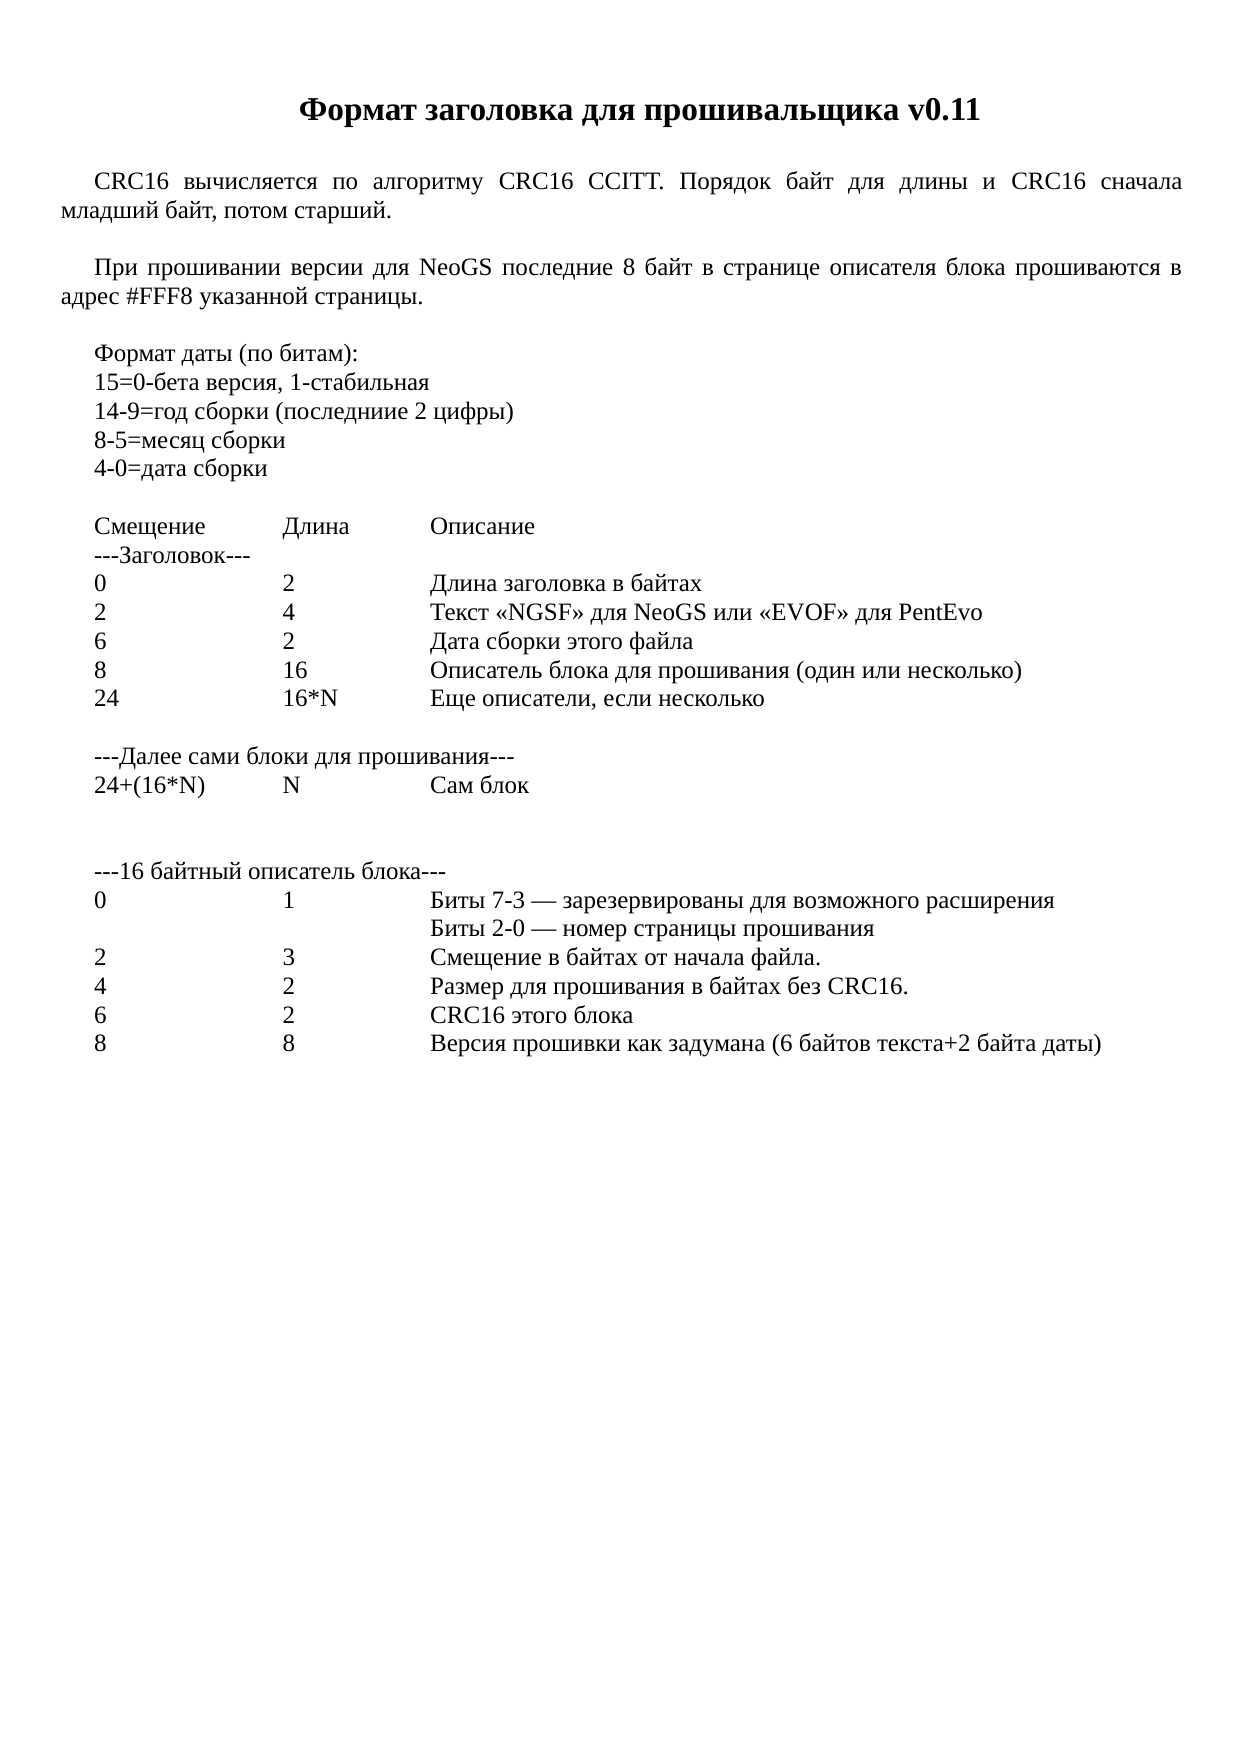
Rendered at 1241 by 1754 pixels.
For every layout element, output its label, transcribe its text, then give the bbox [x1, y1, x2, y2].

text При прошивании версии для NeoGS последние 8 байт в странице описателя блока прошиваются в адрес #FFF8 указанной страницы. [61, 252, 1183, 310]
text 14-9=год сборки (последниие 2 цифры) [61, 396, 1183, 425]
text Формат даты (по битам): [61, 338, 1183, 367]
text ---16 байтный описатель блока--- [61, 856, 1183, 885]
text 0 1 Биты 7-3 — зарезервированы для возможного расширения [61, 885, 1183, 913]
text 2 4 Текст «NGSF» для NeoGS или «EVOF» для PentEvo [61, 597, 1183, 626]
text 6 2 CRC16 этого блока [61, 1000, 1183, 1028]
text Биты 2-0 — номер страницы прошивания [61, 913, 1183, 942]
text CRC16 вычисляется по алгоритму CRC16 CCITT. Порядок байт для длины и CRC16 сначала младший байт, потом старший. [61, 166, 1183, 223]
text 8-5=месяц сборки [61, 425, 1183, 453]
text 2 3 Смещение в байтах от начала файла. [61, 942, 1183, 971]
text ---Заголовок--- [61, 540, 1183, 568]
text 4 2 Размер для прошивания в байтах без CRC16. [61, 971, 1183, 1000]
text ---Далее сами блоки для прошивания--- [61, 741, 1183, 770]
text Формат заголовка для прошивальщика v0.11 [61, 89, 1183, 128]
text 24+(16*N) N Сам блок [61, 770, 1183, 798]
text 0 2 Длина заголовка в байтах [61, 568, 1183, 597]
text Смещение Длина Описание [61, 511, 1183, 540]
text 24 16*N Еще описатели, если несколько [61, 683, 1183, 712]
text 15=0-бета версия, 1-стабильная [61, 367, 1183, 396]
text 6 2 Дата сборки этого файла [61, 626, 1183, 655]
text 4-0=дата сборки [61, 453, 1183, 482]
text 8 8 Версия прошивки как задумана (6 байтов текста+2 байта даты) [61, 1028, 1183, 1057]
text 8 16 Описатель блока для прошивания (один или несколько) [61, 655, 1183, 683]
